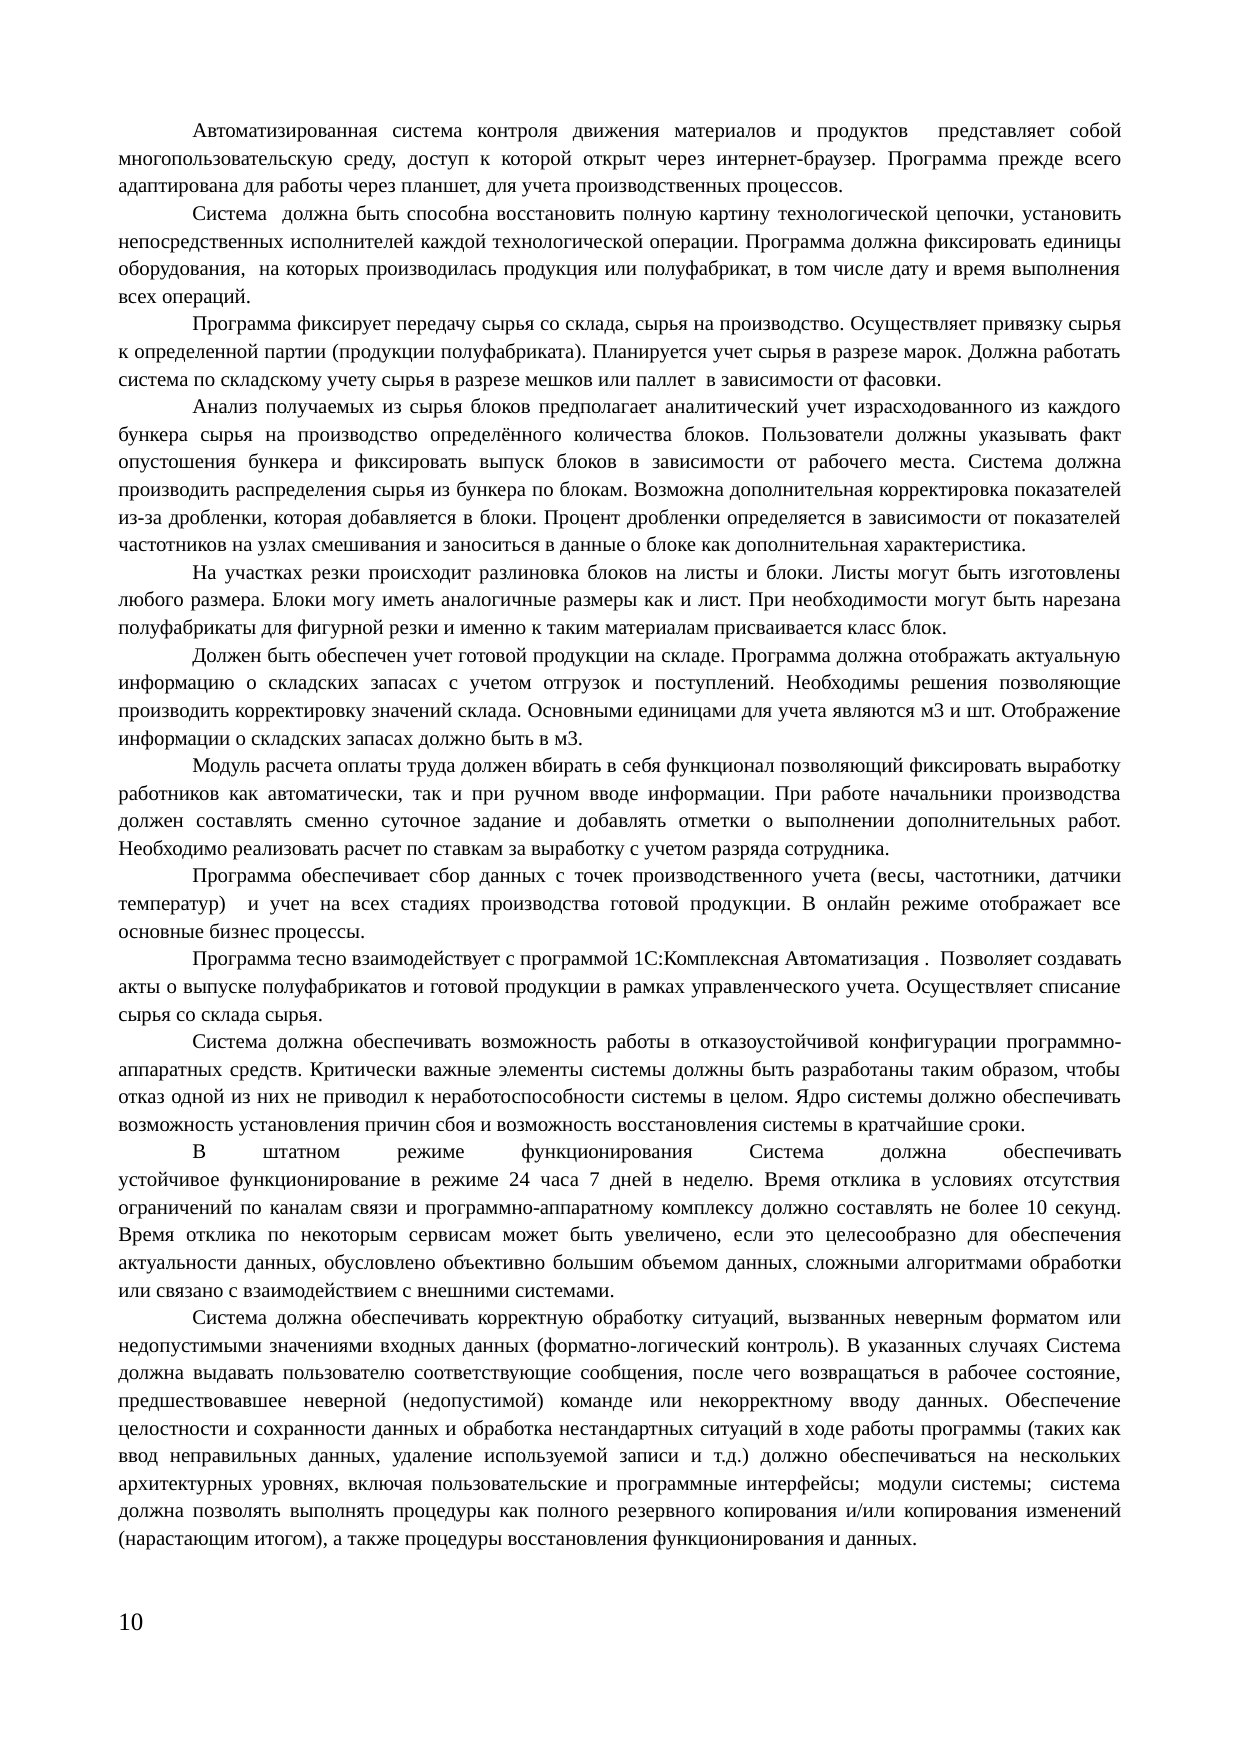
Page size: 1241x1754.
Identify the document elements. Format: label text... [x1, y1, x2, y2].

text Должен быть обеспечен учет готовой продукции на складе. Программа должна отображать актуальную информацию о складских запасах с учетом отгрузок и поступлений. Необходимы решения позволяющие производить корректировку значений склада. Основными единицами для учета являются м3 и шт. Отображение информации о складских запасах должно быть в м3. [118, 643, 1122, 749]
text Автоматизированная система контроля движения материалов и продуктов представляет собой многопользовательскую среду, доступ к которой открыт через интернет-браузер. Программа прежде всего адаптирована для работы через планшет, для учета производственных процессов. [118, 118, 1122, 197]
text Система должна быть способна восстановить полную картину технологической цепочки, установить непосредственных исполнителей каждой технологической операции. Программа должна фиксировать единицы оборудования, на которых производилась продукция или полуфабрикат, в том числе дату и время выполнения всех операций. [118, 201, 1122, 308]
text В штатном режиме функционирования Система должна обеспечивать устойчивое функционирование в режиме 24 часа 7 дней в неделю. Время отклика в условиях отсутствия ограничений по каналам связи и программно-аппаратному комплексу должно составлять не более 10 секунд. Время отклика по некоторым сервисам может быть увеличено, если это целесообразно для обеспечения актуальности данных, обусловлено объективно большим объемом данных, сложными алгоритмами обработки или связано с взаимодействием с внешними системами. [118, 1139, 1122, 1302]
text Система должна обеспечивать корректную обработку ситуаций, вызванных неверным форматом или недопустимыми значениями входных данных (форматно-логический контроль). В указанных случаях Система должна выдавать пользователю соответствующие сообщения, после чего возвращаться в рабочее состояние, предшествовавшее неверной (недопустимой) команде или некорректному вводу данных. Обеспечение целостности и сохранности данных и обработка нестандартных ситуаций в ходе работы программы (таких как ввод неправильных данных, удаление используемой записи и т.д.) должно обеспечиваться на нескольких архитектурных уровнях, включая пользовательские и программные интерфейсы; модули системы; система должна позволять выполнять процедуры как полного резервного копирования и/или копирования изменений (нарастающим итогом), а также процедуры восстановления функционирования и данных. [118, 1305, 1122, 1550]
text На участках резки происходит разлиновка блоков на листы и блоки. Листы могут быть изготовлены любого размера. Блоки могу иметь аналогичные размеры как и лист. При необходимости могут быть нарезана полуфабрикаты для фигурной резки и именно к таким материалам присваивается класс блок. [118, 560, 1122, 639]
text Система должна обеспечивать возможность работы в отказоустойчивой конфигурации программно-аппаратных средств. Критически важные элементы системы должны быть разработаны таким образом, чтобы отказ одной из них не приводил к неработоспособности системы в целом. Ядро системы должно обеспечивать возможность установления причин сбоя и возможность восстановления системы в кратчайшие сроки. [118, 1029, 1122, 1136]
text Анализ получаемых из сырья блоков предполагает аналитический учет израсходованного из каждого бункера сырья на производство определённого количества блоков. Пользователи должны указывать факт опустошения бункера и фиксировать выпуск блоков в зависимости от рабочего места. Система должна производить распределения сырья из бункера по блокам. Возможна дополнительная корректировка показателей из-за дробленки, которая добавляется в блоки. Процент дробленки определяется в зависимости от показателей частотников на узлах смешивания и заноситься в данные о блоке как дополнительная характеристика. [118, 394, 1122, 556]
text Программа фиксирует передачу сырья со склада, сырья на производство. Осуществляет привязку сырья к определенной партии (продукции полуфабриката). Планируется учет сырья в разрезе марок. Должна работать система по складскому учету сырья в разрезе мешков или паллет в зависимости от фасовки. [118, 311, 1122, 391]
text Программа тесно взаимодействует с программой 1С:Комплексная Автоматизация . Позволяет создавать акты о выпуске полуфабрикатов и готовой продукции в рамках управленческого учета. Осуществляет списание сырья со склада сырья. [118, 946, 1122, 1026]
text Модуль расчета оплаты труда должен вбирать в себя функционал позволяющий фиксировать выработку работников как автоматически, так и при ручном вводе информации. При работе начальники производства должен составлять сменно суточное задание и добавлять отметки о выполнении дополнительных работ. Необходимо реализовать расчет по ставкам за выработку с учетом разряда сотрудника. [118, 753, 1122, 860]
text Программа обеспечивает сбор данных с точек производственного учета (весы, частотники, датчики температур) и учет на всех стадиях производства готовой продукции. В онлайн режиме отображает все основные бизнес процессы. [118, 863, 1122, 943]
